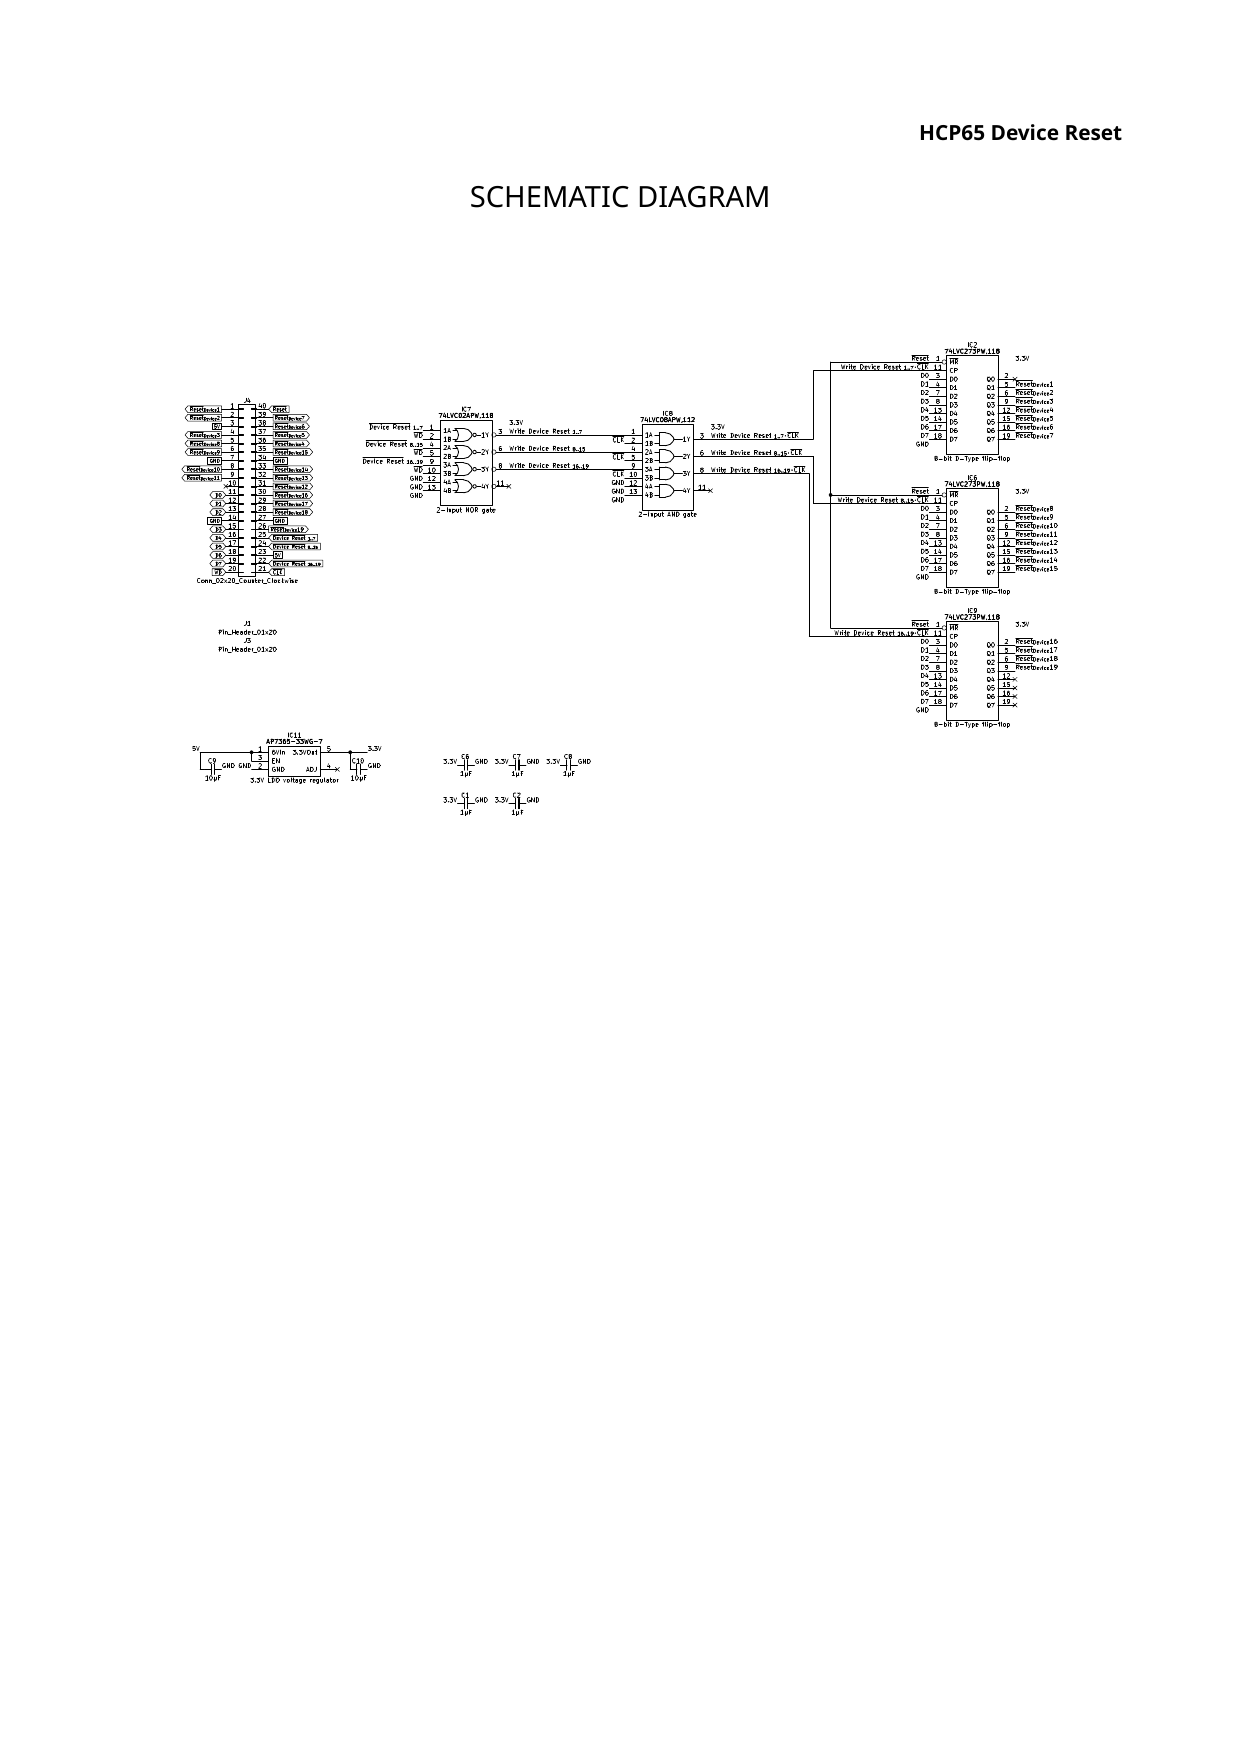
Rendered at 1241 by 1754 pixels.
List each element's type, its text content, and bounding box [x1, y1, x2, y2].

text SCHEMATIC DIAGRAM [118, 176, 1122, 216]
